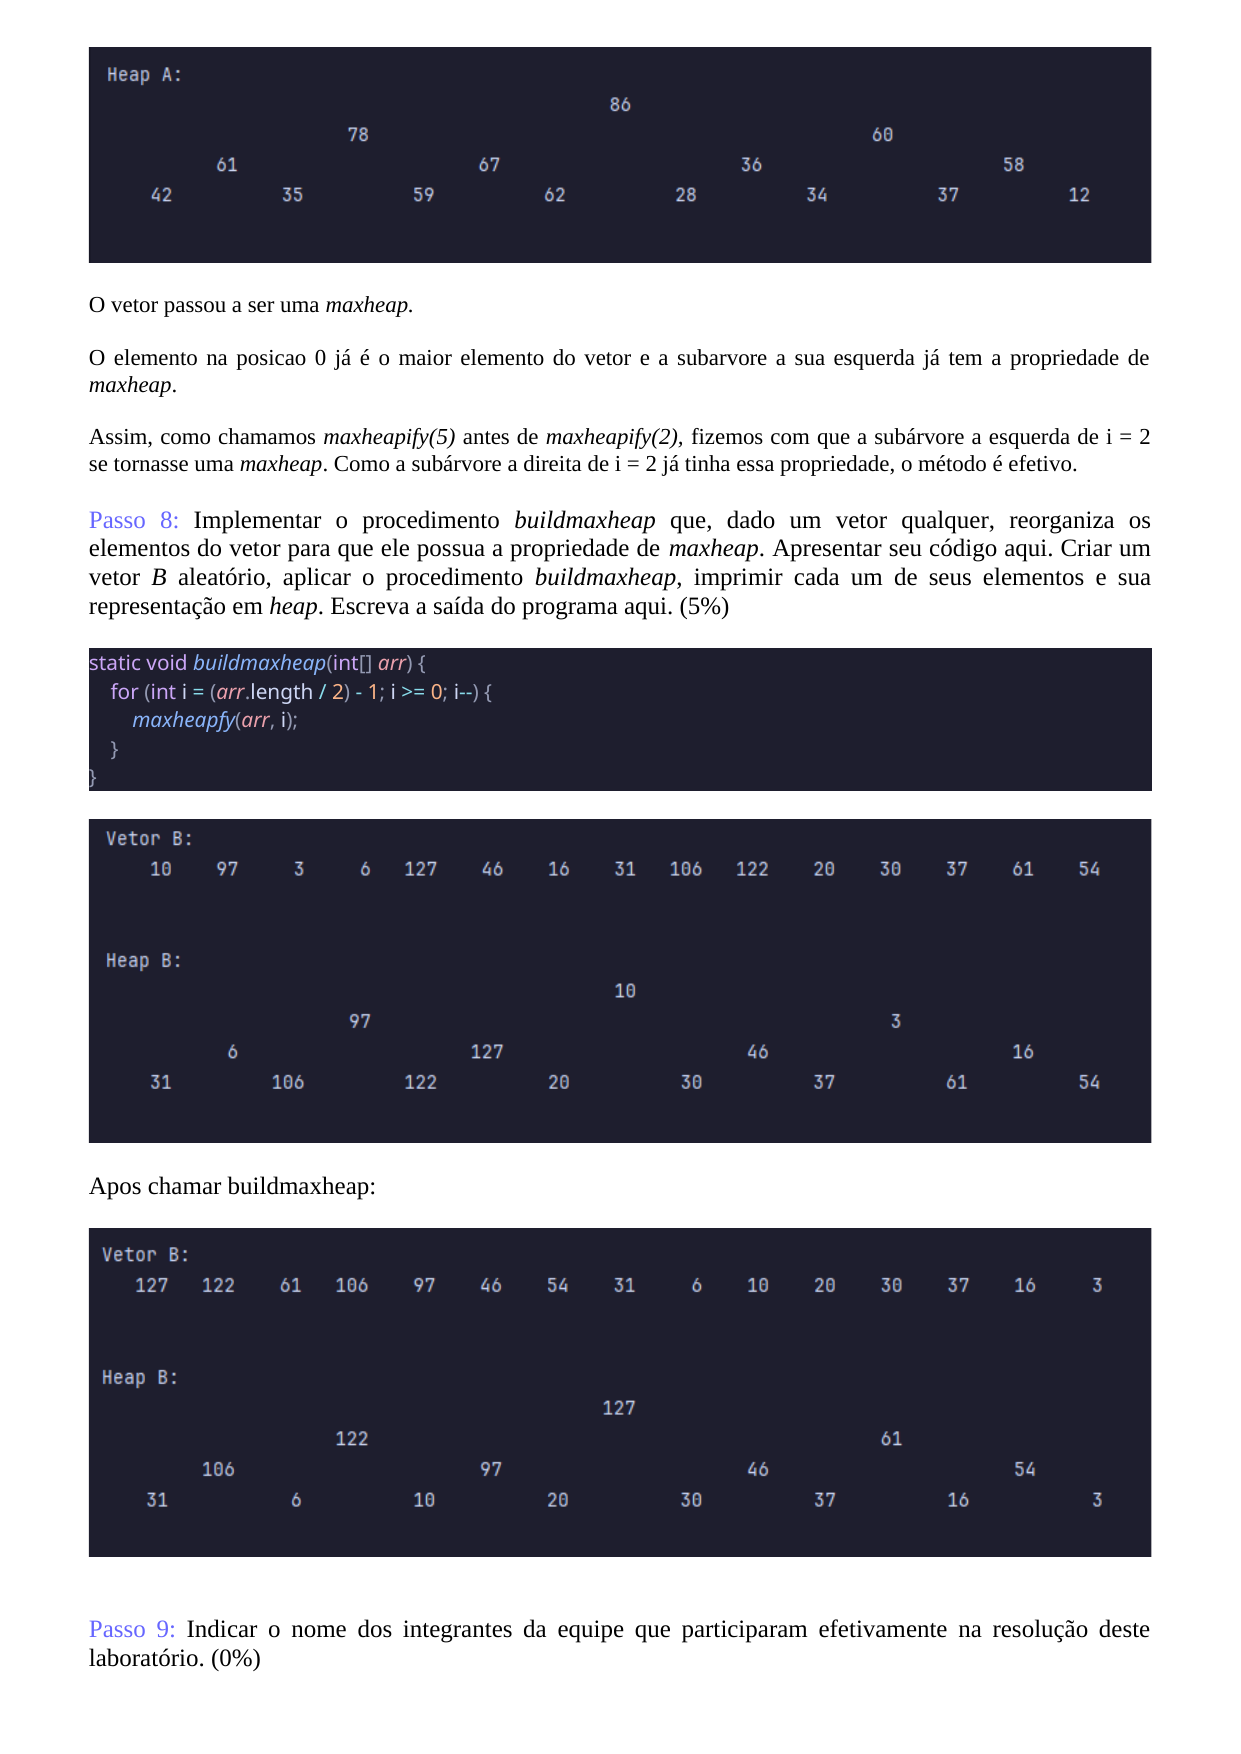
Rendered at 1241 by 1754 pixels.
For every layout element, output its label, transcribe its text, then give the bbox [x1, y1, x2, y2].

text Passo 9: Indicar o nome dos integrantes da equipe que participaram efetivamente na resolução deste laboratório. (0%) [89, 1614, 1152, 1671]
text O vetor passou a ser uma maxheap. [89, 292, 1152, 318]
text Passo 8: Implementar o procedimento buildmaxheap que, dado um vetor qualquer, reorganiza os elementos do vetor para que ele possua a propriedade de maxheap. Apresentar seu código aqui. Criar um vetor B aleatório, aplicar o procedimento buildmaxheap, imprimir cada um de seus elementos e sua representação em heap. Escreva a saída do programa aqui. (5%) [89, 505, 1152, 620]
text Apos chamar buildmaxheap: [89, 1171, 1152, 1200]
text Assim, como chamamos maxheapify(5) antes de maxheapify(2), fizemos com que a subárvore a esquerda de i = 2 se tornasse uma maxheap. Como a subárvore a direita de i = 2 já tinha essa propriedade, o método é efetivo. [89, 423, 1152, 476]
picture [88, 1228, 1152, 1557]
picture [88, 47, 1152, 263]
picture [88, 819, 1152, 1143]
text static void buildmaxheap(int[] arr) { for (int i = (arr.length / 2) - 1; i >= 0; i--) { maxheapfy(arr, i); } } [89, 648, 1152, 791]
text O elemento na posicao 0 já é o maior elemento do vetor e a subarvore a sua esquerda já tem a propriedade de maxheap. [89, 344, 1152, 397]
